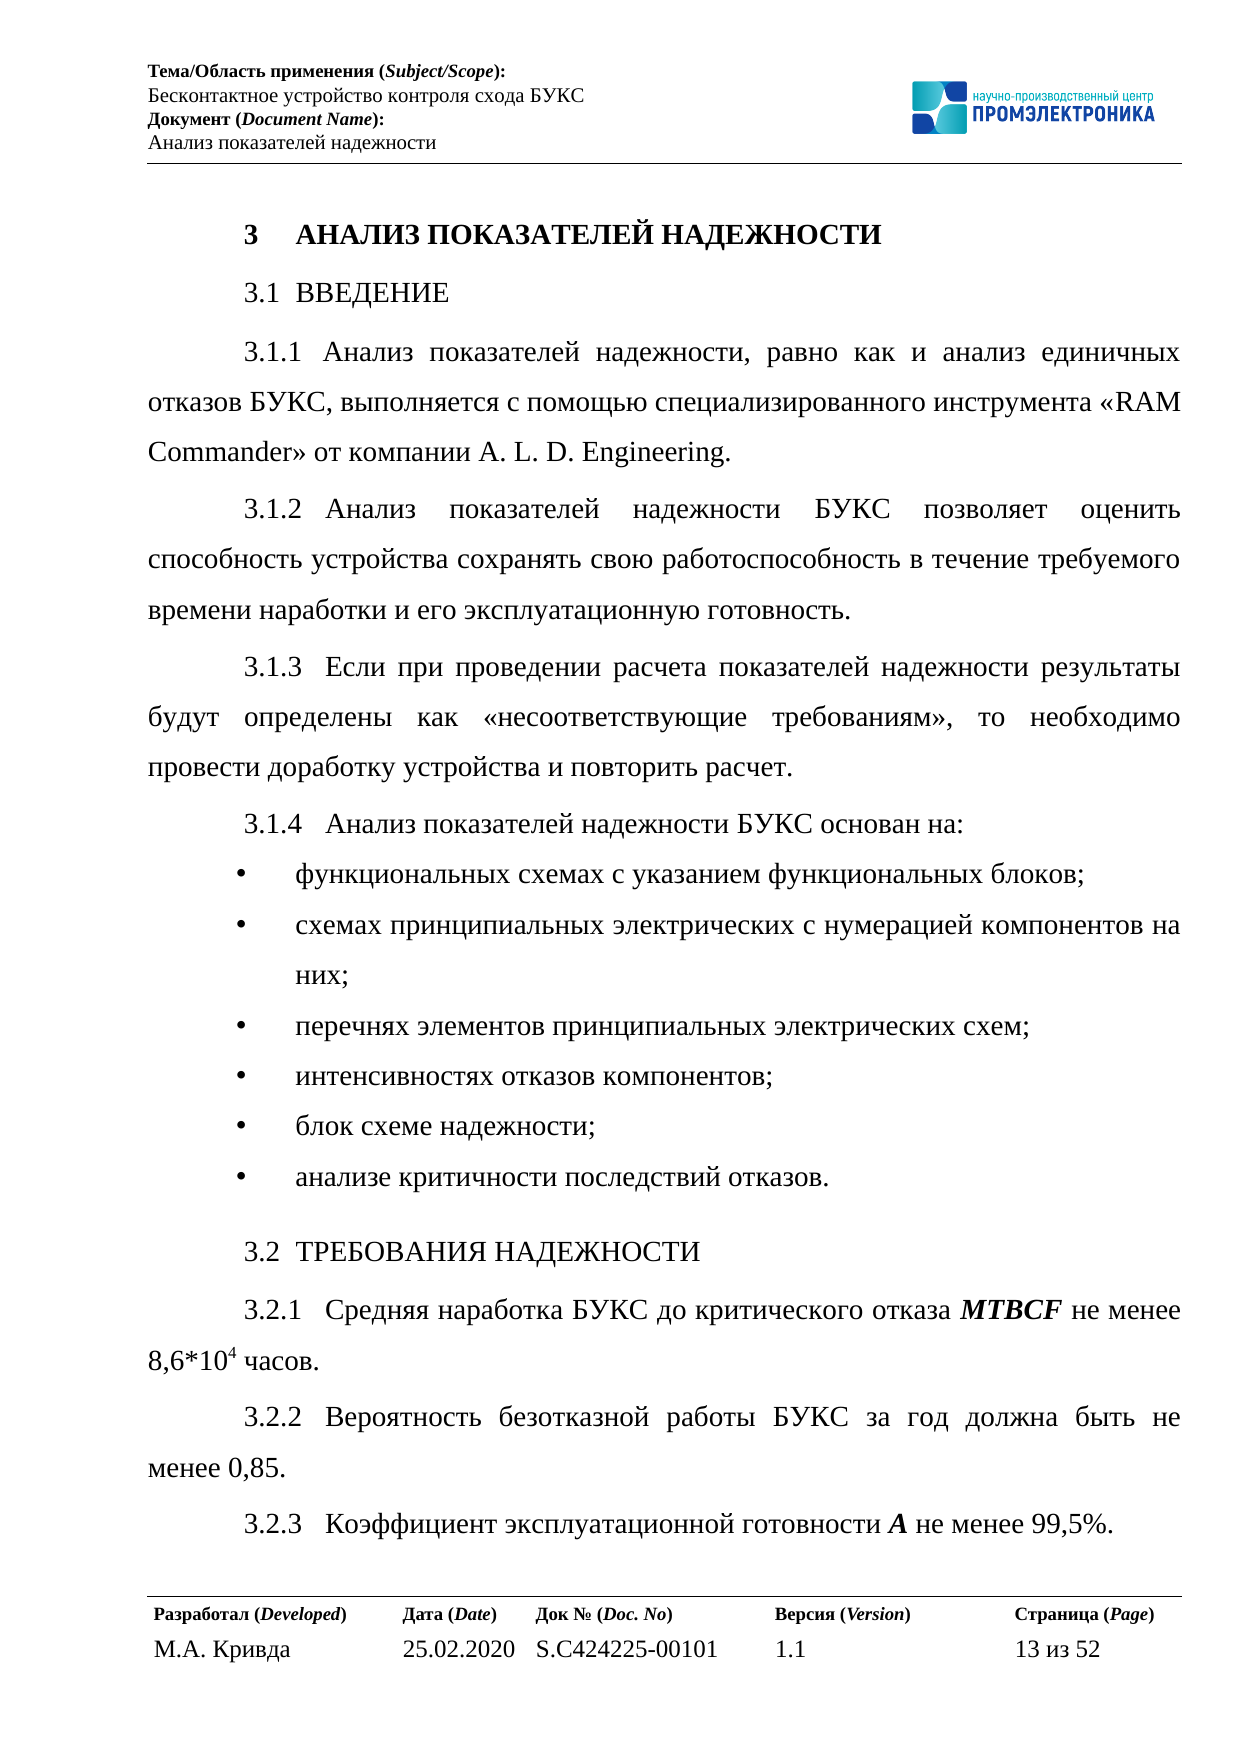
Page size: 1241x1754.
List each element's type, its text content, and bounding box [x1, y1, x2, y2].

list Анализ показателей надежности БУКС позволяет оценить способность устройства сохранять свою работоспособность в течение требуемого времени наработки и его эксплуатационную готовность. [148, 491, 1181, 626]
list анализе критичности последствий отказов. [236, 1159, 1181, 1192]
subtitle Введение [224, 276, 1181, 309]
picture [885, 53, 1182, 162]
list Средняя наработка БУКС до критического отказа MTBCF не менее 8,6*104 часов. [148, 1292, 1181, 1376]
subtitle Анализ показателей надежности [183, 217, 1181, 251]
list интенсивностях отказов компонентов; [236, 1058, 1181, 1092]
list Анализ показателей надежности, равно как и анализ единичных отказов БУКС, выполняется с помощью специализированного инструмента «RAM Commander» от компании A. L. D. Engineering. [148, 334, 1181, 468]
list Если при проведении расчета показателей надежности результаты будут определены как «несоответствующие требованиям», то необходимо провести доработку устройства и повторить расчет. [148, 649, 1181, 783]
list Анализ показателей надежности БУКС основан на: [236, 806, 1181, 840]
subtitle Требования надежности [224, 1234, 1181, 1268]
list Вероятность безотказной работы БУКС за год должна быть не менее 0,85. [148, 1399, 1181, 1483]
list схемах принципиальных электрических с нумерацией компонентов на них; [236, 907, 1181, 991]
list Коэффициент эксплуатационной готовности А не менее 99,5%. [148, 1507, 1181, 1540]
list функциональных схемах с указанием функциональных блоков; [236, 856, 1181, 890]
list перечнях элементов принципиальных электрических схем; [236, 1008, 1181, 1041]
list блок схеме надежности; [236, 1108, 1181, 1142]
